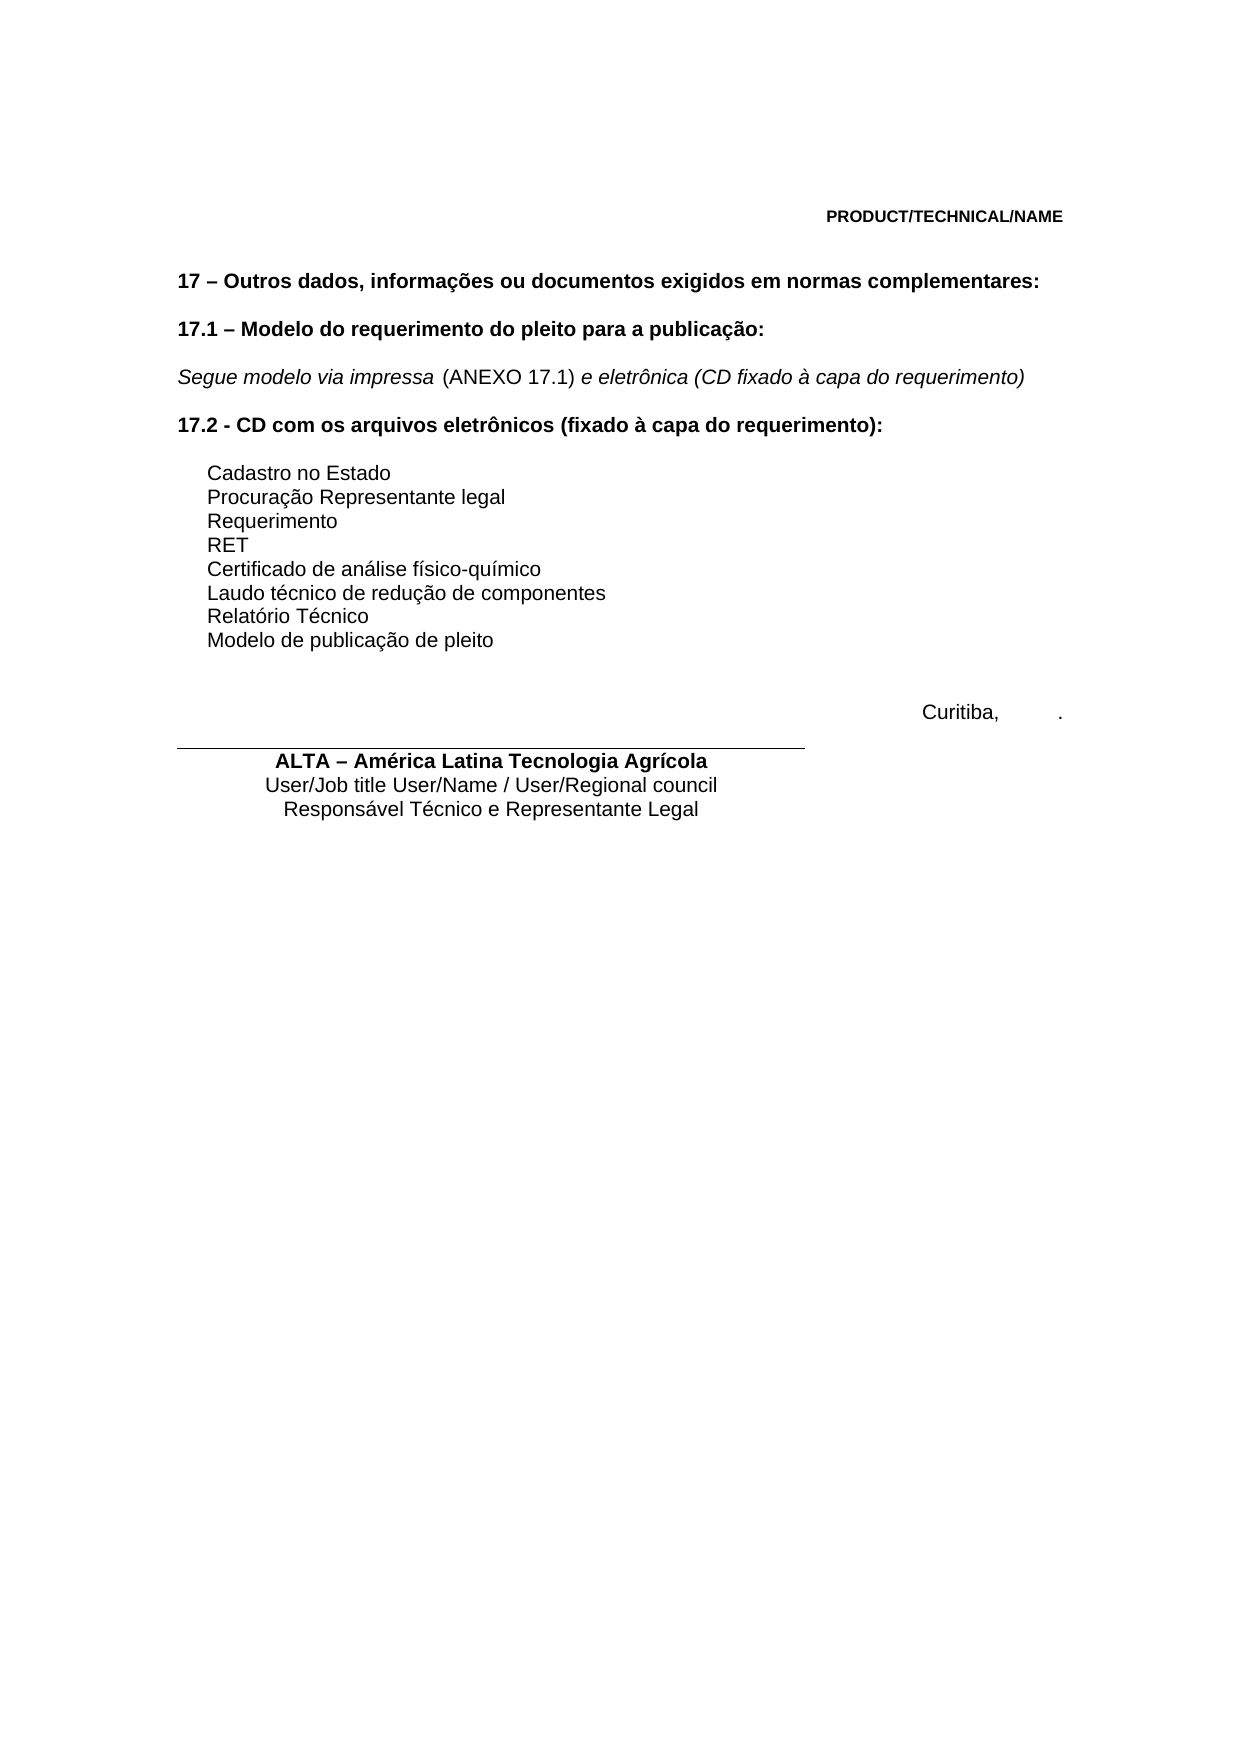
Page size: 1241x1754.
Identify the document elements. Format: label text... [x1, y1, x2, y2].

list Relatório Técnico [207, 604, 1063, 628]
list Requerimento [207, 508, 1063, 532]
text 17 – Outros dados, informações ou documentos exigidos em normas complementares: [177, 269, 1063, 293]
list Certificado de análise físico-químico [207, 556, 1063, 580]
text Procuração Representante legal [207, 484, 1063, 508]
text Curitiba, . [177, 700, 1063, 724]
list Modelo de publicação de pleito [207, 628, 1063, 652]
text Segue modelo via impressa (ANEXO 17.1) e eletrônica (CD fixado à capa do requerimento) [177, 365, 1063, 389]
table_header ALTA – América Latina Tecnologia Agrícola User/Job title User/Name / User/Regional council Responsável Técnico e Representante Legal [177, 749, 805, 829]
text 17.2 - CD com os arquivos eletrônicos (fixado à capa do requerimento): [177, 413, 1063, 437]
text 17.1 – Modelo do requerimento do pleito para a publicação: [177, 317, 1063, 341]
list RET [207, 532, 1063, 556]
text Cadastro no Estado [207, 461, 1063, 484]
list Laudo técnico de redução de componentes [207, 580, 1063, 604]
